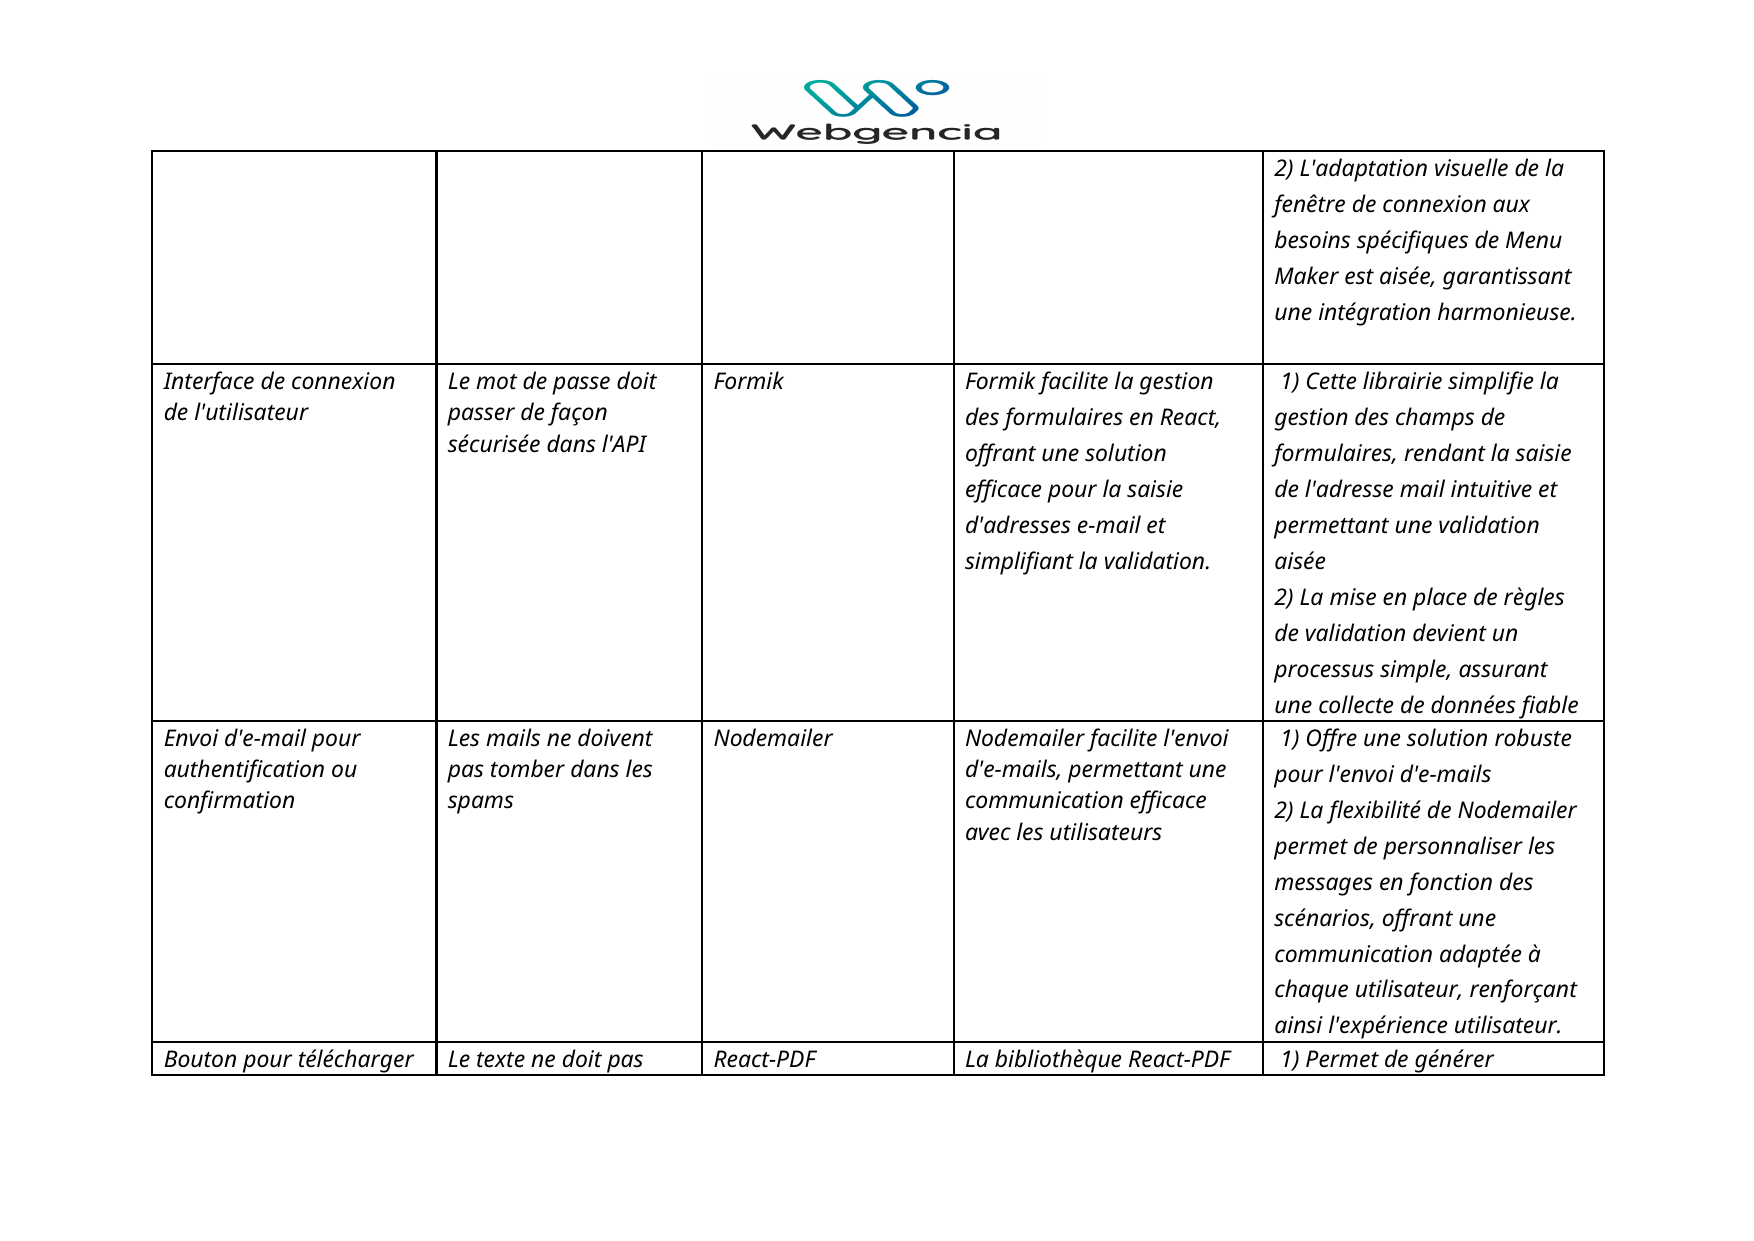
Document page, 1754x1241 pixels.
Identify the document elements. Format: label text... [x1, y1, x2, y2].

table_cell Interface de connexion de l'utilisateur [153, 365, 435, 720]
table_cell Le texte ne doit pas [438, 1043, 701, 1074]
table_cell Formik facilite la gestion des formulaires en React, offrant une solution efficace pour la saisie d'adresses e-mail et simplifiant la validation. [955, 365, 1262, 720]
table_cell 1) Permet de générer [1264, 1043, 1603, 1074]
table_cell 1) Cette librairie simplifie la gestion des champs de formulaires, rendant la saisie de l'adresse mail intuitive et permettant une validation aisée 2) La mise en place de règles de validation devient un processus simple, assurant une collecte de données fiable [1264, 365, 1603, 720]
table_cell 1) Offre une solution robuste pour l'envoi d'e-mails 2) La flexibilité de Nodemailer permet de personnaliser les messages en fonction des scénarios, offrant une communication adaptée à chaque utilisateur, renforçant ainsi l'expérience utilisateur. [1264, 722, 1603, 1041]
table_cell 2) L'adaptation visuelle de la fenêtre de connexion aux besoins spécifiques de Menu Maker est aisée, garantissant une intégration harmonieuse. [1264, 152, 1603, 363]
table_cell [438, 152, 701, 363]
table_cell Envoi d'e-mail pour authentification ou confirmation [153, 722, 435, 1041]
table_cell Nodemailer [703, 722, 953, 1041]
table_cell Bouton pour télécharger [153, 1043, 435, 1074]
table_cell [703, 152, 953, 363]
table_cell Le mot de passe doit passer de façon sécurisée dans l'API [438, 365, 701, 720]
table_cell React-PDF [703, 1043, 953, 1074]
table_cell Formik [703, 365, 953, 720]
table_cell La bibliothèque React-PDF [955, 1043, 1262, 1074]
table_cell Nodemailer facilite l'envoi d'e-mails, permettant une communication efficace avec les utilisateurs [955, 722, 1262, 1041]
table_cell [955, 152, 1262, 363]
table_cell [153, 152, 435, 363]
picture [710, 75, 1043, 150]
table_cell Les mails ne doivent pas tomber dans les spams [438, 722, 701, 1041]
